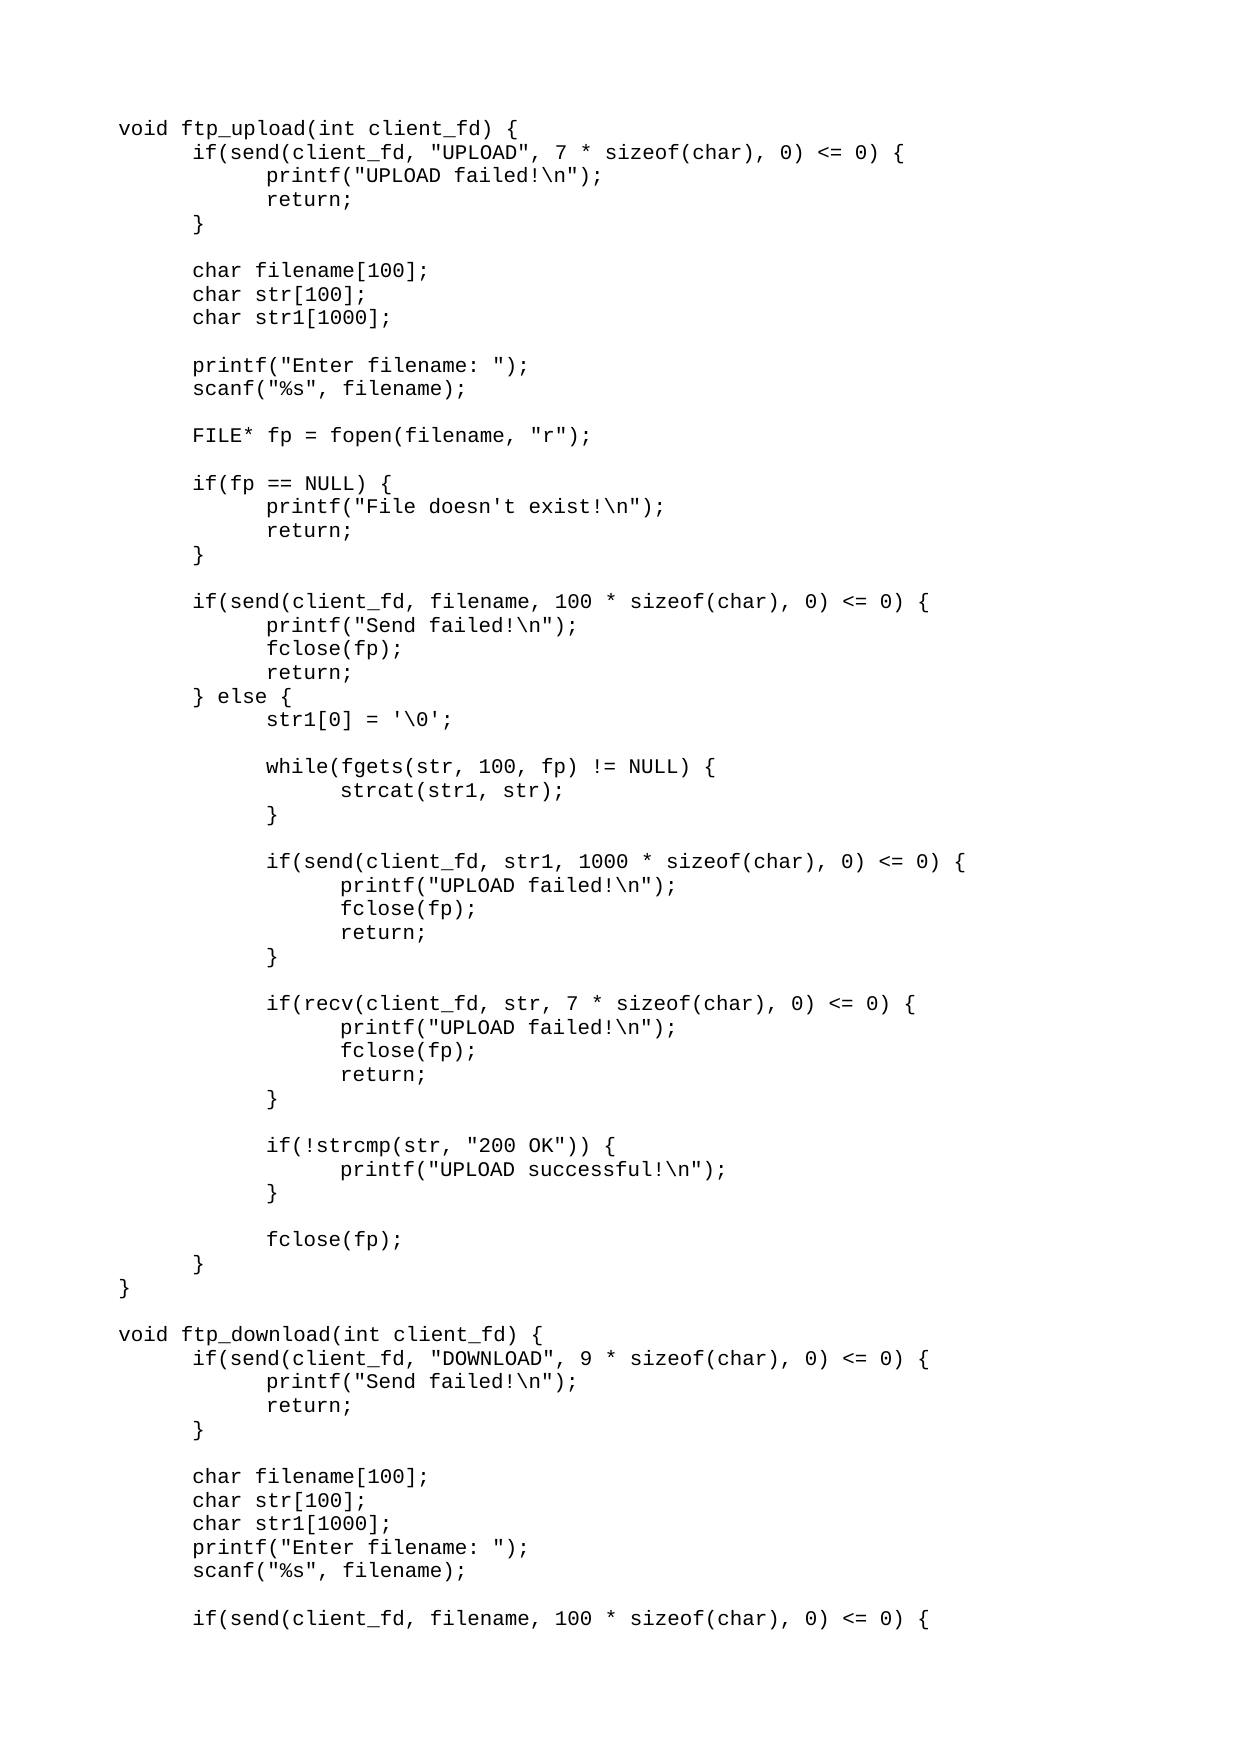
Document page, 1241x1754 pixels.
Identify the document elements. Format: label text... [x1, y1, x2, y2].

text fclose(fp); [118, 1040, 1122, 1064]
text printf("UPLOAD successful!\n"); [118, 1158, 1122, 1182]
text printf("Send failed!\n"); [118, 1371, 1122, 1395]
text } [118, 1419, 1122, 1442]
text return; [118, 1064, 1122, 1088]
text } [118, 804, 1122, 827]
text char str1[1000]; [118, 1513, 1122, 1537]
text char filename[100]; [118, 1466, 1122, 1489]
text if(!strcmp(str, "200 OK")) { [118, 1135, 1122, 1158]
text } [118, 1182, 1122, 1206]
text fclose(fp); [118, 638, 1122, 662]
text char str[100]; [118, 1489, 1122, 1513]
text FILE* fp = fopen(filename, "r"); [118, 426, 1122, 449]
text if(send(client_fd, "UPLOAD", 7 * sizeof(char), 0) <= 0) { [118, 142, 1122, 165]
text return; [118, 520, 1122, 544]
text printf("Send failed!\n"); [118, 615, 1122, 638]
text scanf("%s", filename); [118, 378, 1122, 402]
text printf("Enter filename: "); [118, 354, 1122, 378]
text printf("File doesn't exist!\n"); [118, 496, 1122, 520]
text return; [118, 662, 1122, 686]
text fclose(fp); [118, 898, 1122, 922]
text if(send(client_fd, filename, 100 * sizeof(char), 0) <= 0) { [118, 591, 1122, 615]
text printf("UPLOAD failed!\n"); [118, 875, 1122, 898]
text if(send(client_fd, "DOWNLOAD", 9 * sizeof(char), 0) <= 0) { [118, 1348, 1122, 1371]
text strcat(str1, str); [118, 780, 1122, 804]
text fclose(fp); [118, 1229, 1122, 1253]
text printf("UPLOAD failed!\n"); [118, 1017, 1122, 1040]
text str1[0] = '\0'; [118, 709, 1122, 733]
text if(fp == NULL) { [118, 473, 1122, 496]
text } [118, 946, 1122, 969]
text scanf("%s", filename); [118, 1561, 1122, 1584]
text return; [118, 189, 1122, 213]
text void ftp_upload(int client_fd) { [118, 118, 1122, 142]
text while(fgets(str, 100, fp) != NULL) { [118, 757, 1122, 780]
text if(send(client_fd, str1, 1000 * sizeof(char), 0) <= 0) { [118, 851, 1122, 875]
text } else { [118, 686, 1122, 709]
text return; [118, 922, 1122, 946]
text } [118, 544, 1122, 567]
text if(send(client_fd, filename, 100 * sizeof(char), 0) <= 0) { [118, 1608, 1122, 1631]
text void ftp_download(int client_fd) { [118, 1324, 1122, 1348]
text printf("UPLOAD failed!\n"); [118, 165, 1122, 189]
text } [118, 213, 1122, 236]
text char str1[1000]; [118, 307, 1122, 331]
text } [118, 1088, 1122, 1111]
text return; [118, 1395, 1122, 1419]
text if(recv(client_fd, str, 7 * sizeof(char), 0) <= 0) { [118, 993, 1122, 1017]
text char str[100]; [118, 284, 1122, 307]
text } [118, 1253, 1122, 1277]
text } [118, 1277, 1122, 1300]
text char filename[100]; [118, 260, 1122, 284]
text printf("Enter filename: "); [118, 1537, 1122, 1561]
